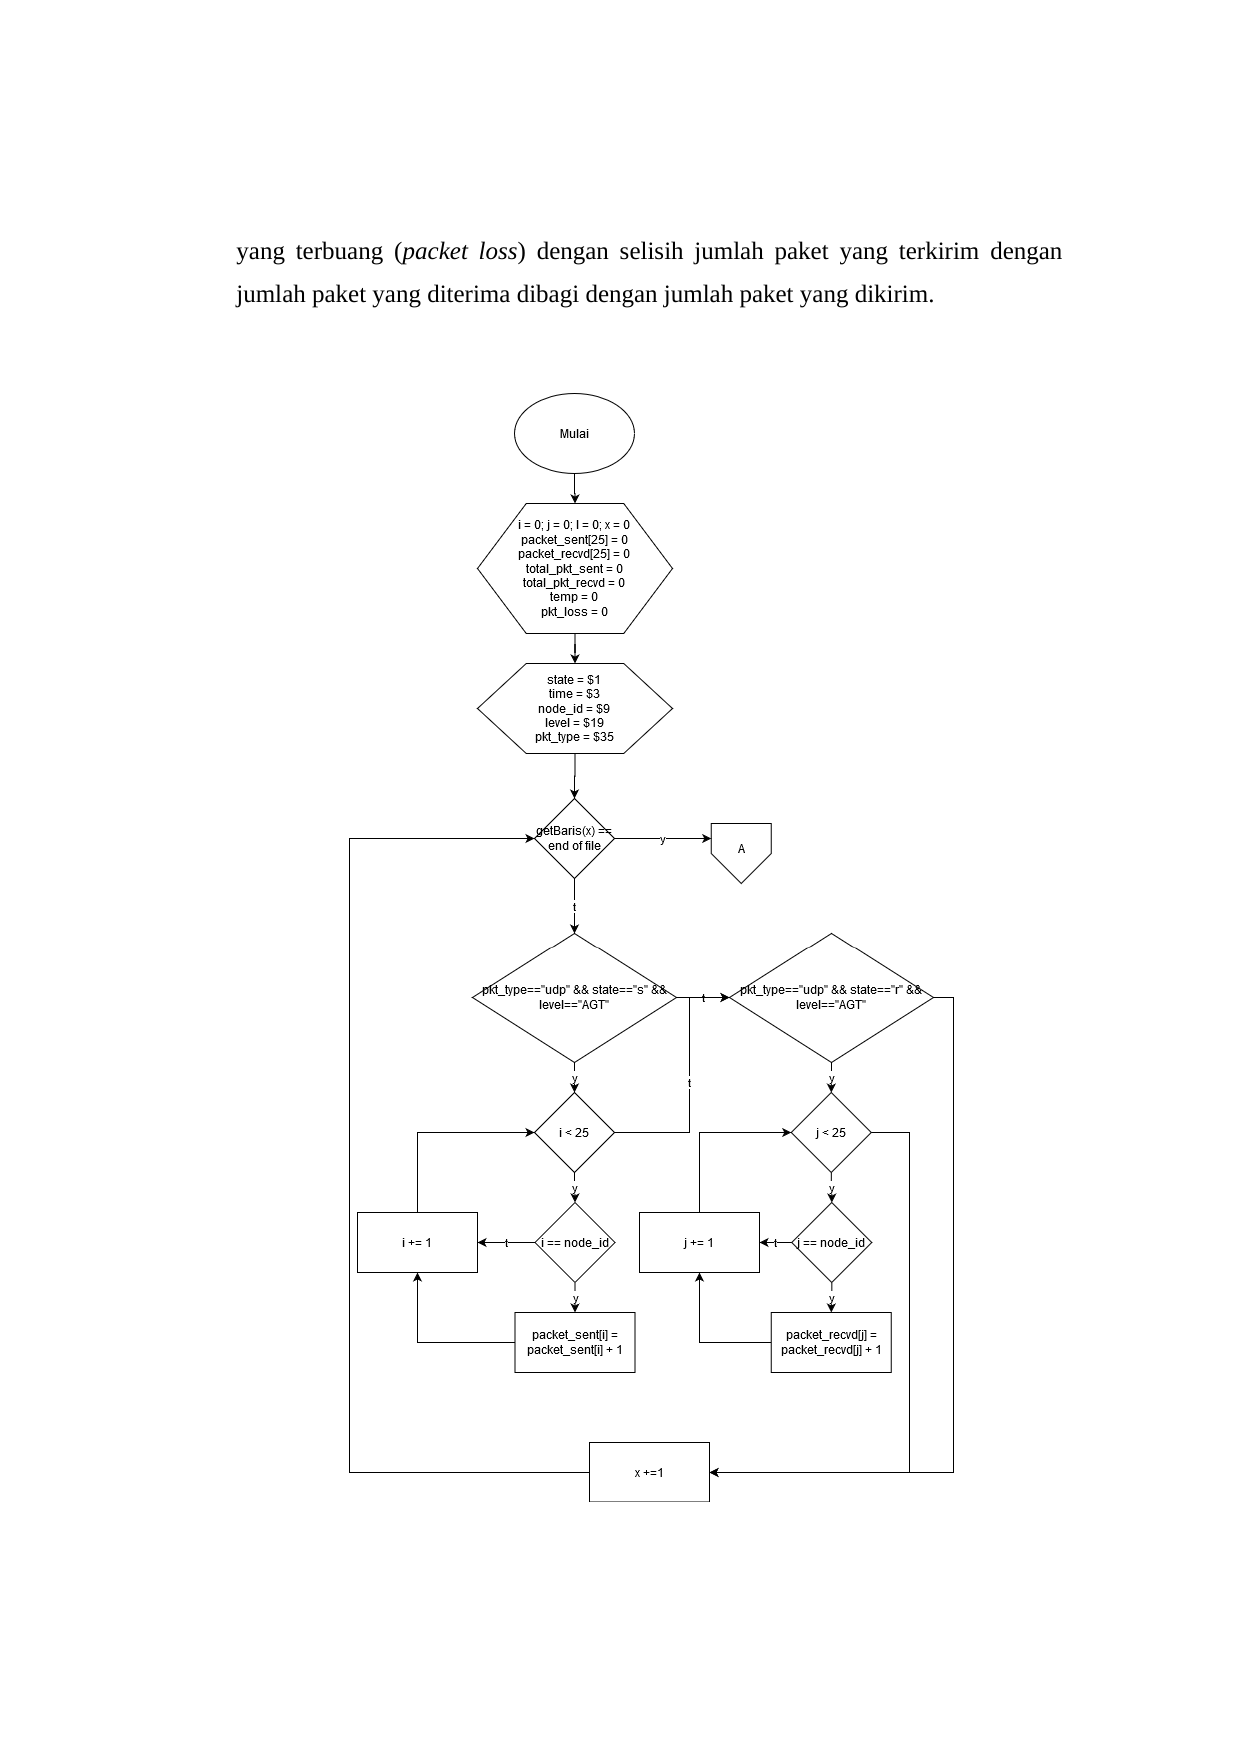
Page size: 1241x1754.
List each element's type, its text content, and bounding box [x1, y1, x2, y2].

picture [342, 393, 962, 1502]
list yang terbuang (packet loss) dengan selisih jumlah paket yang terkirim dengan jumlah paket yang diterima dibagi dengan jumlah paket yang dikirim. [236, 236, 1063, 308]
